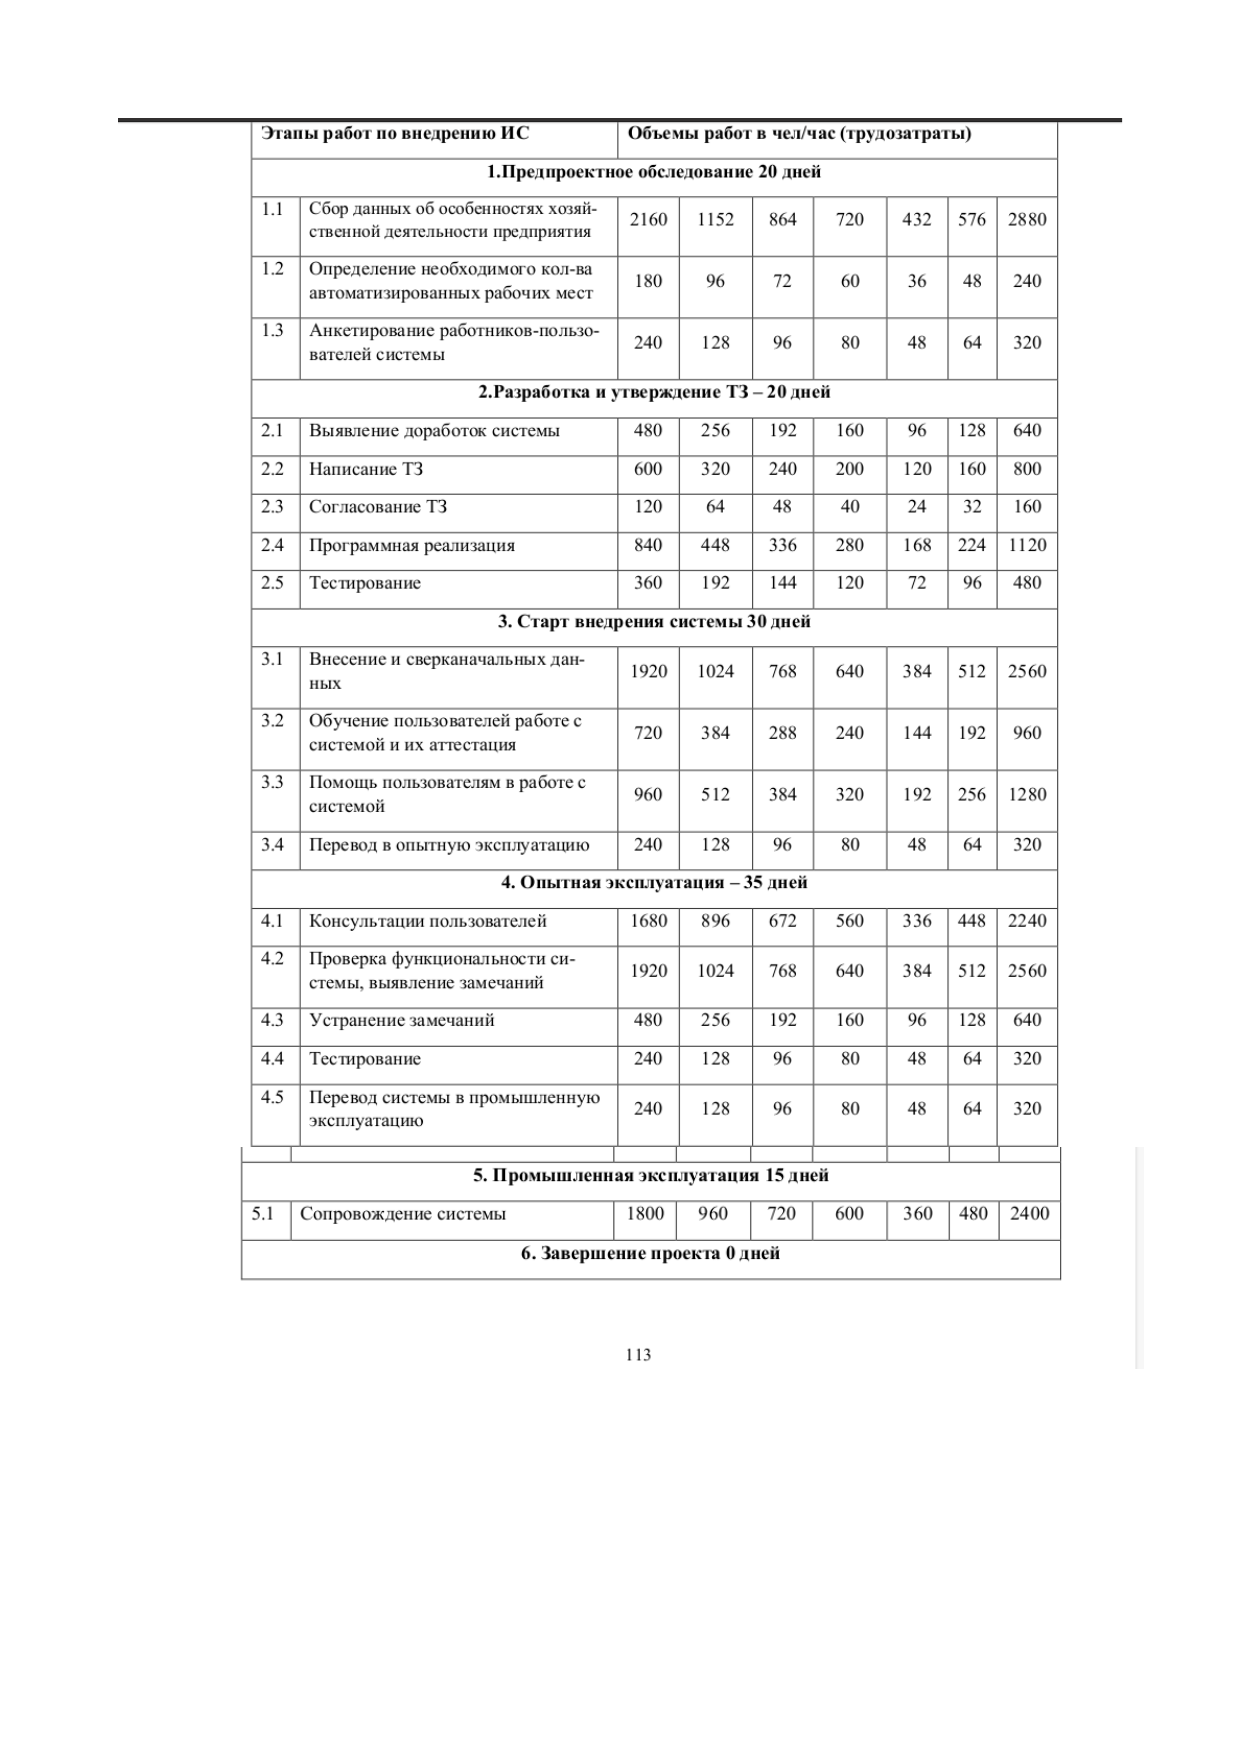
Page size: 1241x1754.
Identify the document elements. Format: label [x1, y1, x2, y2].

picture [118, 118, 1144, 1369]
